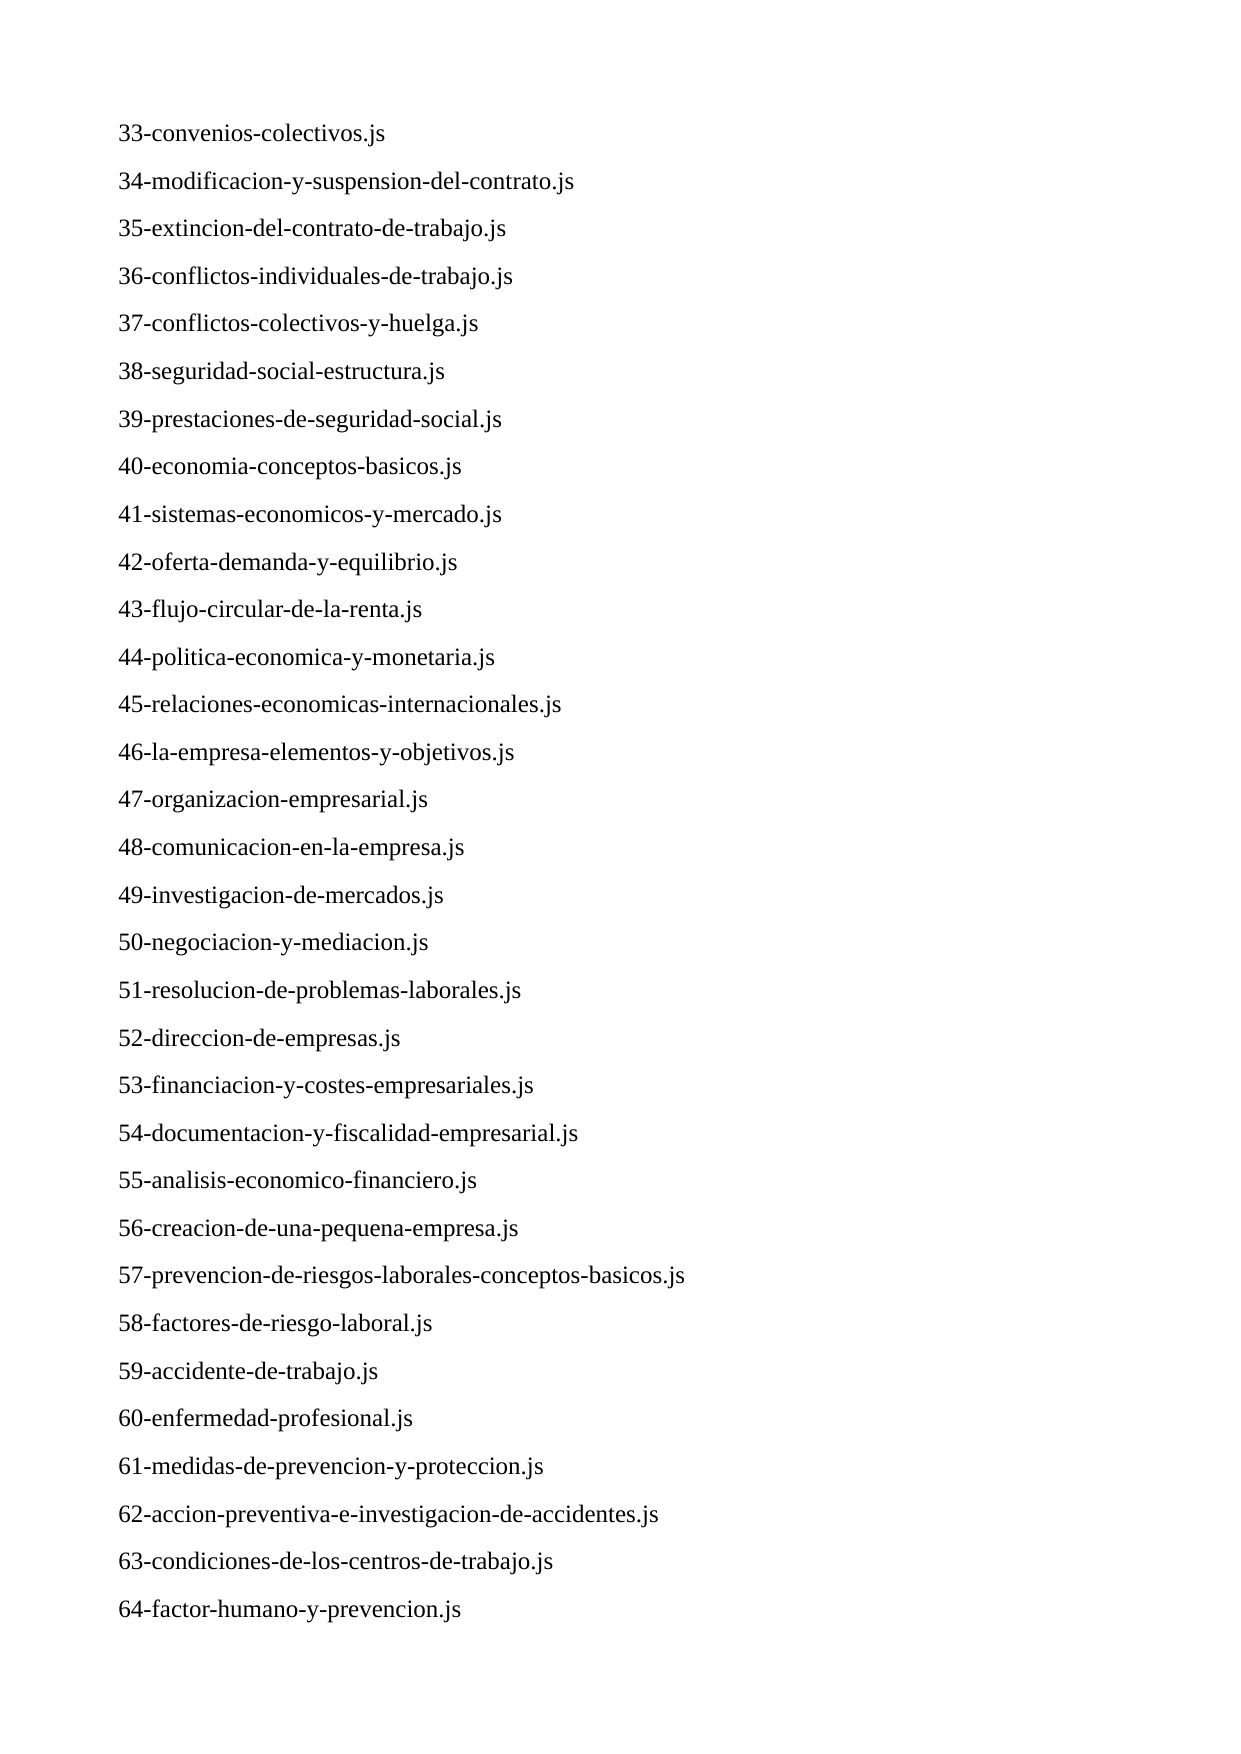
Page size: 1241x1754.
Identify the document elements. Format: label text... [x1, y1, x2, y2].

text 62-accion-preventiva-e-investigacion-de-accidentes.js [118, 1499, 1122, 1527]
text 59-accidente-de-trabajo.js [118, 1356, 1122, 1384]
text 52-direccion-de-empresas.js [118, 1023, 1122, 1051]
text 49-investigacion-de-mercados.js [118, 880, 1122, 908]
text 39-prestaciones-de-seguridad-social.js [118, 404, 1122, 432]
text 53-financiacion-y-costes-empresariales.js [118, 1070, 1122, 1099]
text 41-sistemas-economicos-y-mercado.js [118, 499, 1122, 528]
text 58-factores-de-riesgo-laboral.js [118, 1308, 1122, 1337]
text 51-resolucion-de-problemas-laborales.js [118, 975, 1122, 1004]
text 44-politica-economica-y-monetaria.js [118, 642, 1122, 671]
text 35-extincion-del-contrato-de-trabajo.js [118, 213, 1122, 242]
text 37-conflictos-colectivos-y-huelga.js [118, 308, 1122, 337]
text 40-economia-conceptos-basicos.js [118, 451, 1122, 480]
text 46-la-empresa-elementos-y-objetivos.js [118, 737, 1122, 766]
text 57-prevencion-de-riesgos-laborales-conceptos-basicos.js [118, 1261, 1122, 1289]
text 55-analisis-economico-financiero.js [118, 1165, 1122, 1194]
text 36-conflictos-individuales-de-trabajo.js [118, 261, 1122, 290]
text 60-enfermedad-profesional.js [118, 1403, 1122, 1432]
text 50-negociacion-y-mediacion.js [118, 927, 1122, 956]
text 63-condiciones-de-los-centros-de-trabajo.js [118, 1546, 1122, 1575]
text 56-creacion-de-una-pequena-empresa.js [118, 1213, 1122, 1242]
text 43-flujo-circular-de-la-renta.js [118, 594, 1122, 623]
text 38-seguridad-social-estructura.js [118, 356, 1122, 385]
text 61-medidas-de-prevencion-y-proteccion.js [118, 1451, 1122, 1480]
text 48-comunicacion-en-la-empresa.js [118, 832, 1122, 861]
text 33-convenios-colectivos.js [118, 118, 1122, 147]
text 42-oferta-demanda-y-equilibrio.js [118, 547, 1122, 575]
text 45-relaciones-economicas-internacionales.js [118, 689, 1122, 718]
text 64-factor-humano-y-prevencion.js [118, 1594, 1122, 1623]
text 34-modificacion-y-suspension-del-contrato.js [118, 166, 1122, 194]
text 54-documentacion-y-fiscalidad-empresarial.js [118, 1118, 1122, 1147]
text 47-organizacion-empresarial.js [118, 784, 1122, 813]
